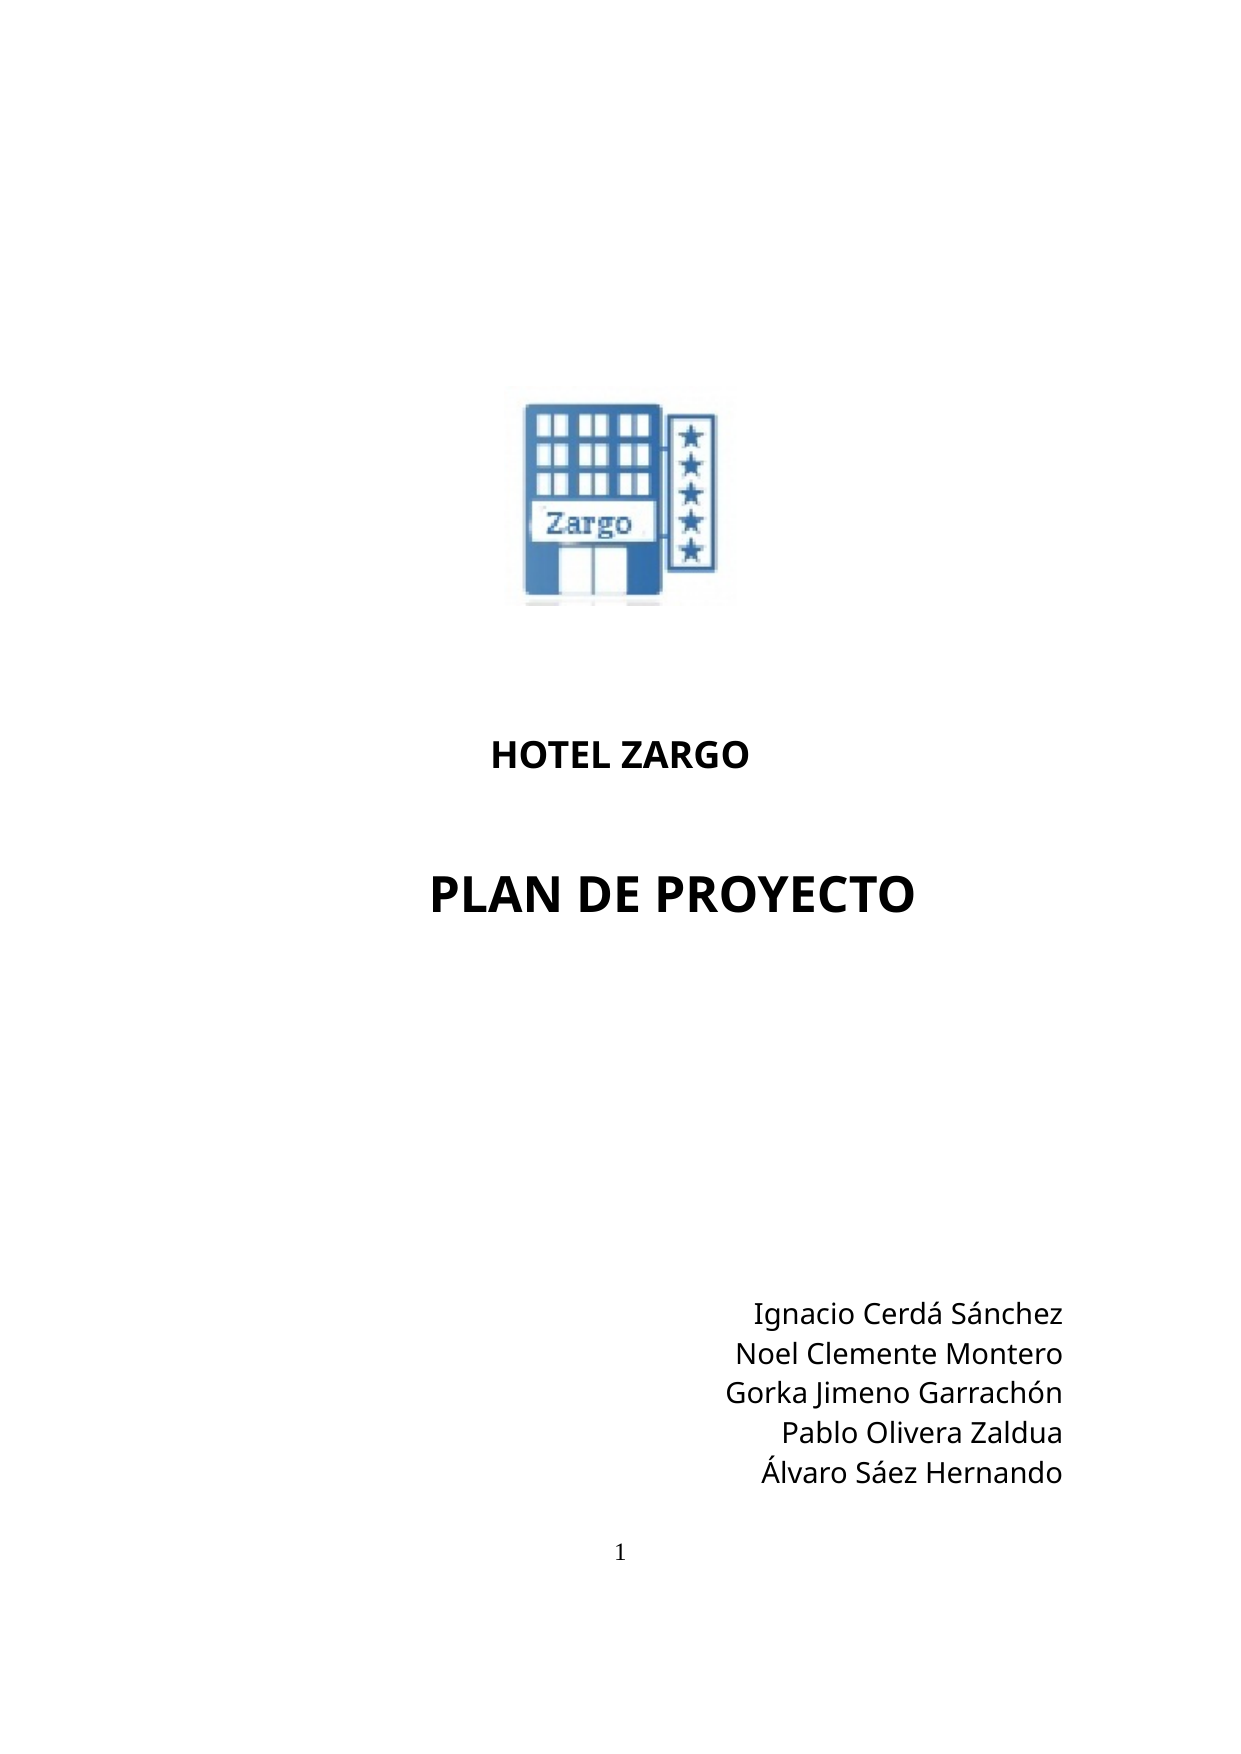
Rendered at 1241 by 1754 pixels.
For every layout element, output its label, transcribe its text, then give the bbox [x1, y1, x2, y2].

text Ignacio Cerdá Sánchez Noel Clemente Montero Gorka Jimeno Garrachón Pablo Olivera Zaldua Álvaro Sáez Hernando [399, 1293, 1063, 1492]
picture [504, 386, 737, 606]
text HOTEL ZARGO [177, 728, 1063, 831]
list PLAN DE PROYECTO [244, 859, 1063, 927]
